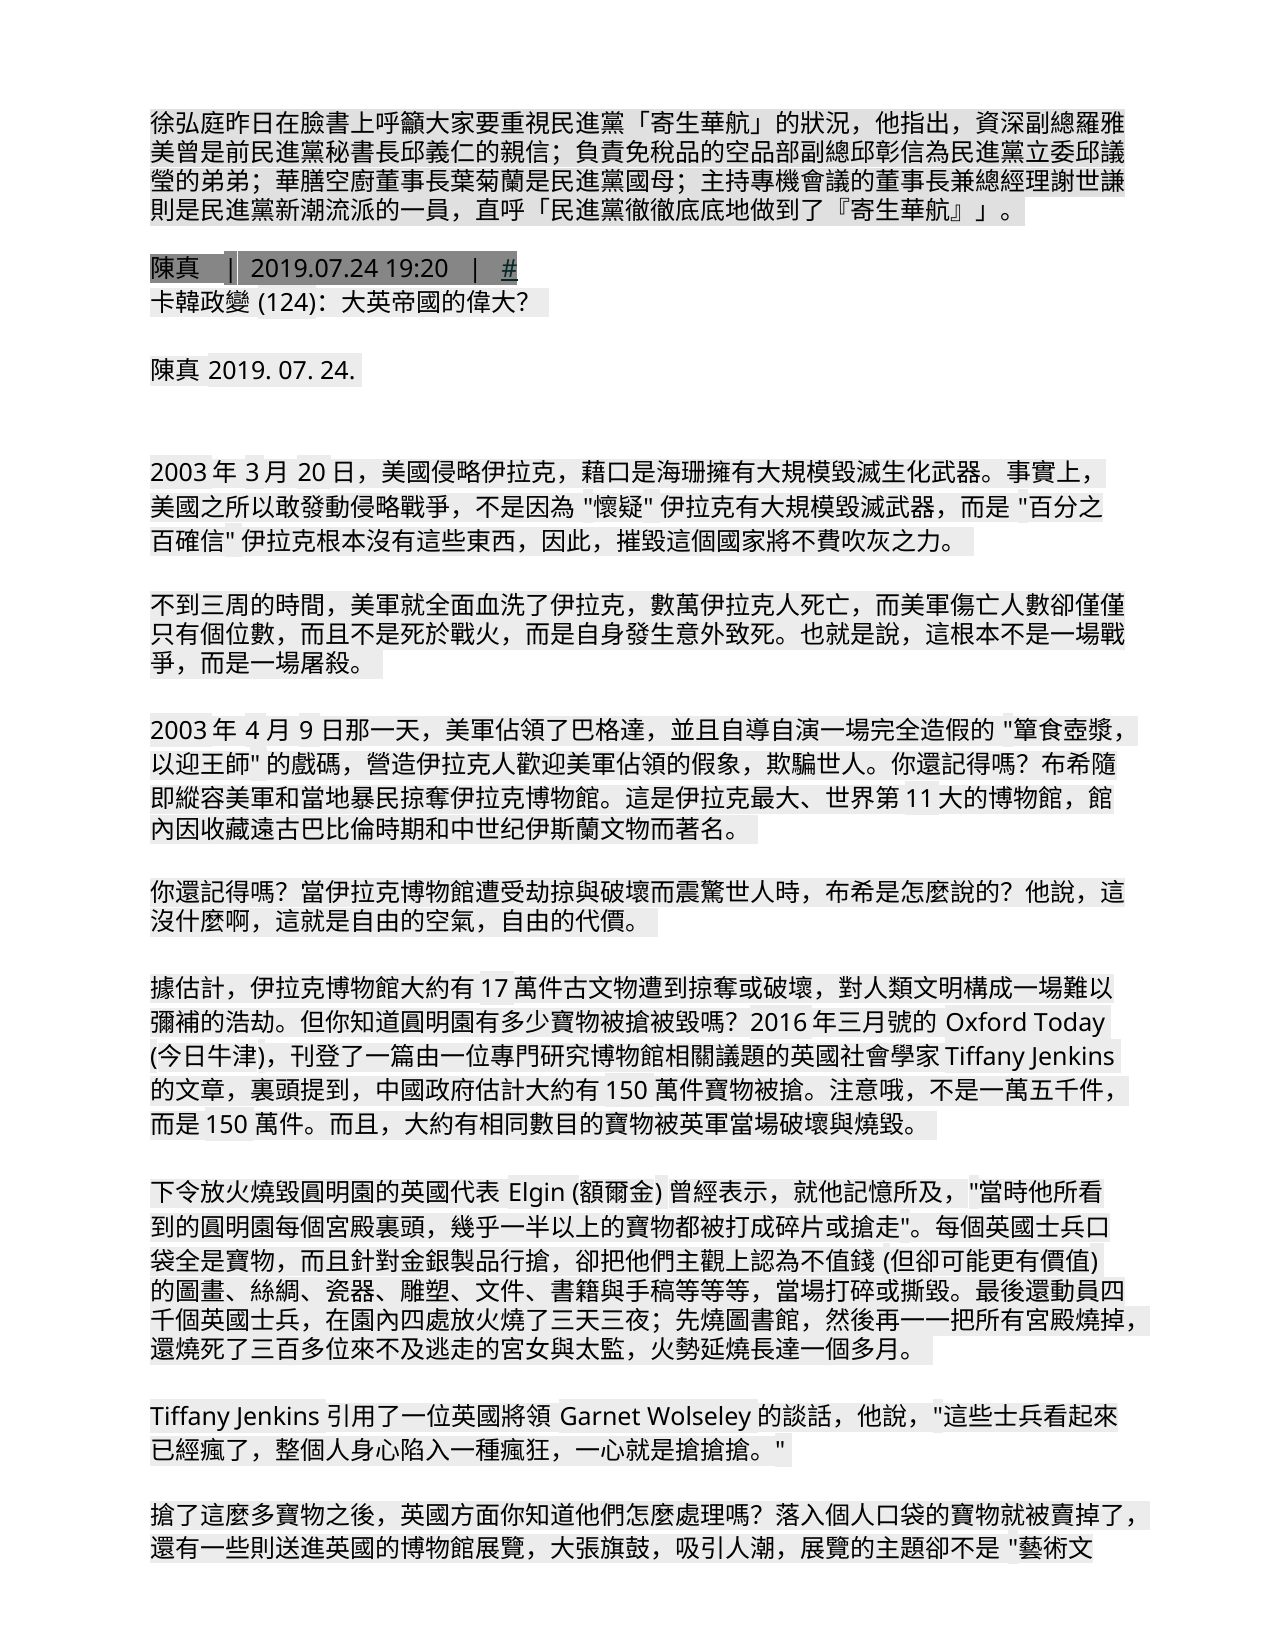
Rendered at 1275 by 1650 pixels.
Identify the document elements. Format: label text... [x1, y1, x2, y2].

text 人渣黨吃相之難看是完全沒有尺度的。 這句名言是對的： 舊國民黨是拿湯匙吃肉喝湯，很客氣，很害羞，怕人家知道，也怕人家講，還有點羞恥心。但是人渣黨沒跟你在客氣，他不是拿湯匙吃喝，而是呼朋引類、牽親帶戚，大家開怪手來，金山銀山，用怪手挖著吃。 舊國民黨只是國庫通黨庫，黨國不分，但人渣黨卻是國庫直接通內褲，大家拼命撈。 除了腦殘，我沒法想像為什麼會有人去支持這樣一個黨及其同路人？他們每天都在拼經濟，不過卻全是拼自己的經濟。 陳真 2019. 07. 25. ============== 民進黨「寄生華航」？徐弘庭連爆綠營親信大舉卡位佔缺 風傳媒 黃若芝 2019年7月24日 國安局特勤人員走私免稅菸案，成為各界焦點。國民黨台北市議員徐弘庭昨日直指華航和相關企業高層都與民進黨人士有關，今（24）日再點名去年落選的高雄市前議員周玲玟、民進黨前立委陳宗義、郭榮宗、前總統陳水扁同學趙麟等人都在華航和關係企業擔任管理高層。 徐弘庭昨日在臉書上呼籲大家要重視民進黨「寄生華航」的狀況，他指出，資深副總羅雅美曾是前民進黨秘書長邱義仁的親信；負責免稅品的空品部副總邱彰信為民進黨立委邱議瑩的弟弟；華膳空廚董事長葉菊蘭是民進黨國母；主持專機會議的董事長兼總經理謝世謙則是民進黨新潮流派的一員，直呼「民進黨徹徹底底地做到了『寄生華航』」。 [150, 75, 1125, 226]
text 陳真 | 2019.07.24 19:20 | # [150, 251, 1125, 285]
text 卡韓政變 (124)：大英帝國的偉大？ 陳真 2019. 07. 24. 2003年 3月 20日，美國侵略伊拉克，藉口是海珊擁有大規模毀滅生化武器。事實上，美國之所以敢發動侵略戰爭，不是因為 "懷疑" 伊拉克有大規模毀滅武器，而是 "百分之百確信" 伊拉克根本沒有這些東西，因此，摧毀這個國家將不費吹灰之力。 不到三周的時間，美軍就全面血洗了伊拉克，數萬伊拉克人死亡，而美軍傷亡人數卻僅僅只有個位數，而且不是死於戰火，而是自身發生意外致死。也就是說，這根本不是一場戰爭，而是一場屠殺。 2003年 4 月 9 日那一天，美軍佔領了巴格達，並且自導自演一場完全造假的 "簞食壺漿，以迎王師" 的戲碼，營造伊拉克人歡迎美軍佔領的假象，欺騙世人。你還記得嗎？布希隨即縱容美軍和當地暴民掠奪伊拉克博物館。這是伊拉克最大、世界第11大的博物館，館內因收藏遠古巴比倫時期和中世纪伊斯蘭文物而著名。 你還記得嗎？當伊拉克博物館遭受劫掠與破壞而震驚世人時，布希是怎麼說的？他說，這沒什麼啊，這就是自由的空氣，自由的代價。 據估計，伊拉克博物館大約有17萬件古文物遭到掠奪或破壞，對人類文明構成一場難以彌補的浩劫。但你知道圓明園有多少寶物被搶被毀嗎？2016年三月號的 Oxford Today (今日牛津)，刊登了一篇由一位專門研究博物館相關議題的英國社會學家Tiffany Jenkins 的文章，裏頭提到，中國政府估計大約有150 萬件寶物被搶。注意哦，不是一萬五千件，而是150 萬件。而且，大約有相同數目的寶物被英軍當場破壞與燒毀。 下令放火燒毀圓明園的英國代表 Elgin (額爾金) 曾經表示，就他記憶所及，"當時他所看到的圓明園每個宮殿裏頭，幾乎一半以上的寶物都被打成碎片或搶走"。每個英國士兵口袋全是寶物，而且針對金銀製品行搶，卻把他們主觀上認為不值錢 (但卻可能更有價值) 的圖畫、絲綢、瓷器、雕塑、文件、書籍與手稿等等等，當場打碎或撕毀。最後還動員四千個英國士兵，在園內四處放火燒了三天三夜；先燒圖書館，然後再一一把所有宮殿燒掉，還燒死了三百多位來不及逃走的宮女與太監，火勢延燒長達一個多月。 Tiffany Jenkins 引用了一位英國將領 Garnet Wolseley 的談話，他說，"這些士兵看起來已經瘋了，整個人身心陷入一種瘋狂，一心就是搶搶搶。" 搶了這麼多寶物之後，英國方面你知道他們怎麼處理嗎？落入個人口袋的寶物就被賣掉了，還有一些則送進英國的博物館展覽，大張旗鼓，吸引人潮，展覽的主題卻不是 "藝術文物" 展出，而是以 "戰利品" 的方式展出，藉以宣揚大英帝國的偉大。 大家聽懂這個意思嗎？這些自認為高人一等的人渣，毀滅了一個世界奇蹟，破壞、劫掠了大部份文物，當他們拿回去展覽時，並不是欣賞或感動於這些藝術文物的偉大或歷史價值，而是把它拿來當成戰利品，向世人炫耀。 你知道嗎？英國人還從圓明園搶了一隻可愛的哈巴狗，回去獻給英國維多利亞女王。這狗在異國它鄉的溫莎古堡住了11年。英國人還給牠取了個很怪的名字叫 Looty。loot是戰利品的意思，looty 要怎麼翻譯？小戰戰？英國人顯然以姦殺擄掠為榮。 這裏有小戰戰的畫像： https://bit.ly/2HxZqav 這位作者說，中國致力於把這些當年被搶走的寶物花錢再買回來，但是對方往往開出不可思議的天價。作者因之期待，希望有一天，能夠如雨果所說，讓這些東西回到飽受劫難的中國手上。但是作者感嘆："可悲的是，可憐的小戰戰顯然是等不到那一天了"。 [150, 285, 1125, 1564]
